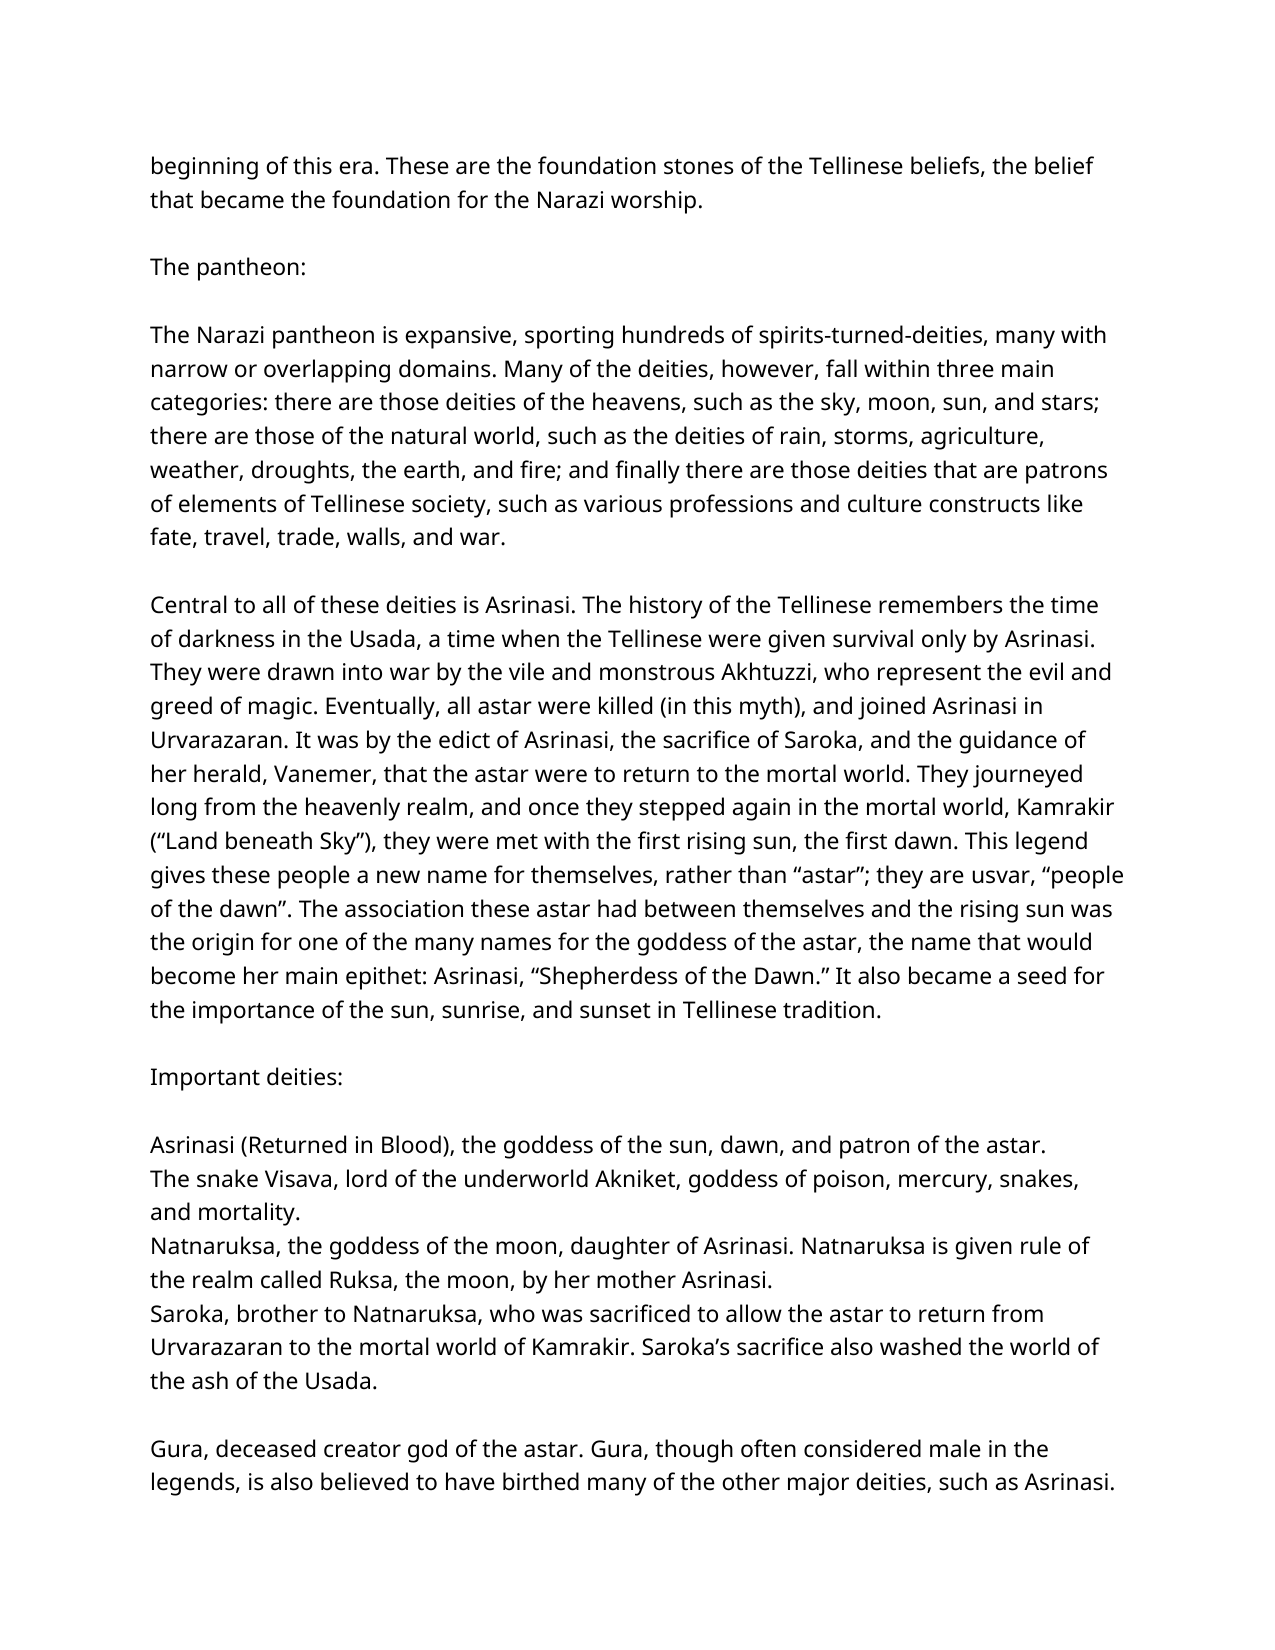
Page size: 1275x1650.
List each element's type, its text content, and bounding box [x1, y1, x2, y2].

text Important deities: [150, 1061, 1125, 1092]
text Gura, deceased creator god of the astar. Gura, though often considered male in the legends, is also believed to have birthed many of the other major deities, such as Asrinasi. [150, 1432, 1125, 1497]
text The pantheon: [150, 251, 1125, 282]
text The Narazi pantheon is expansive, sporting hundreds of spirits-turned-deities, many with narrow or overlapping domains. Many of the deities, however, fall within three main categories: there are those deities of the heavens, such as the sky, moon, sun, and stars; there are those of the natural world, such as the deities of rain, storms, agriculture, weather, droughts, the earth, and fire; and finally there are those deities that are patrons of elements of Tellinese society, such as various professions and culture constructs like fate, travel, trade, walls, and war. [150, 319, 1125, 552]
text The snake Visava, lord of the underworld Akniket, goddess of poison, mercury, snakes, and mortality. [150, 1162, 1125, 1227]
text Asrinasi (Returned in Blood), the goddess of the sun, dawn, and patron of the astar. [150, 1129, 1125, 1160]
text Natnaruksa, the goddess of the moon, daughter of Asrinasi. Natnaruksa is given rule of the realm called Ruksa, the moon, by her mother Asrinasi. [150, 1230, 1125, 1295]
text Saroka, brother to Natnaruksa, who was sacrificed to allow the astar to return from Urvarazaran to the mortal world of Kamrakir. Saroka’s sacrifice also washed the world of the ash of the Usada. [150, 1297, 1125, 1396]
text beginning of this era. These are the foundation stones of the Tellinese beliefs, the belief that became the foundation for the Narazi worship. [150, 150, 1125, 215]
text Central to all of these deities is Asrinasi. The history of the Tellinese remembers the time of darkness in the Usada, a time when the Tellinese were given survival only by Asrinasi. They were drawn into war by the vile and monstrous Akhtuzzi, who represent the evil and greed of magic. Eventually, all astar were killed (in this myth), and joined Asrinasi in Urvarazaran. It was by the edict of Asrinasi, the sacrifice of Saroka, and the guidance of her herald, Vanemer, that the astar were to return to the mortal world. They journeyed long from the heavenly realm, and once they stepped again in the mortal world, Kamrakir (“Land beneath Sky”), they were met with the first rising sun, the first dawn. This legend gives these people a new name for themselves, rather than “astar”; they are usvar, “people of the dawn”. The association these astar had between themselves and the rising sun was the origin for one of the many names for the goddess of the astar, the name that would become her main epithet: Asrinasi, “Shepherdess of the Dawn.” It also became a seed for the importance of the sun, sunrise, and sunset in Tellinese tradition. [150, 589, 1125, 1025]
